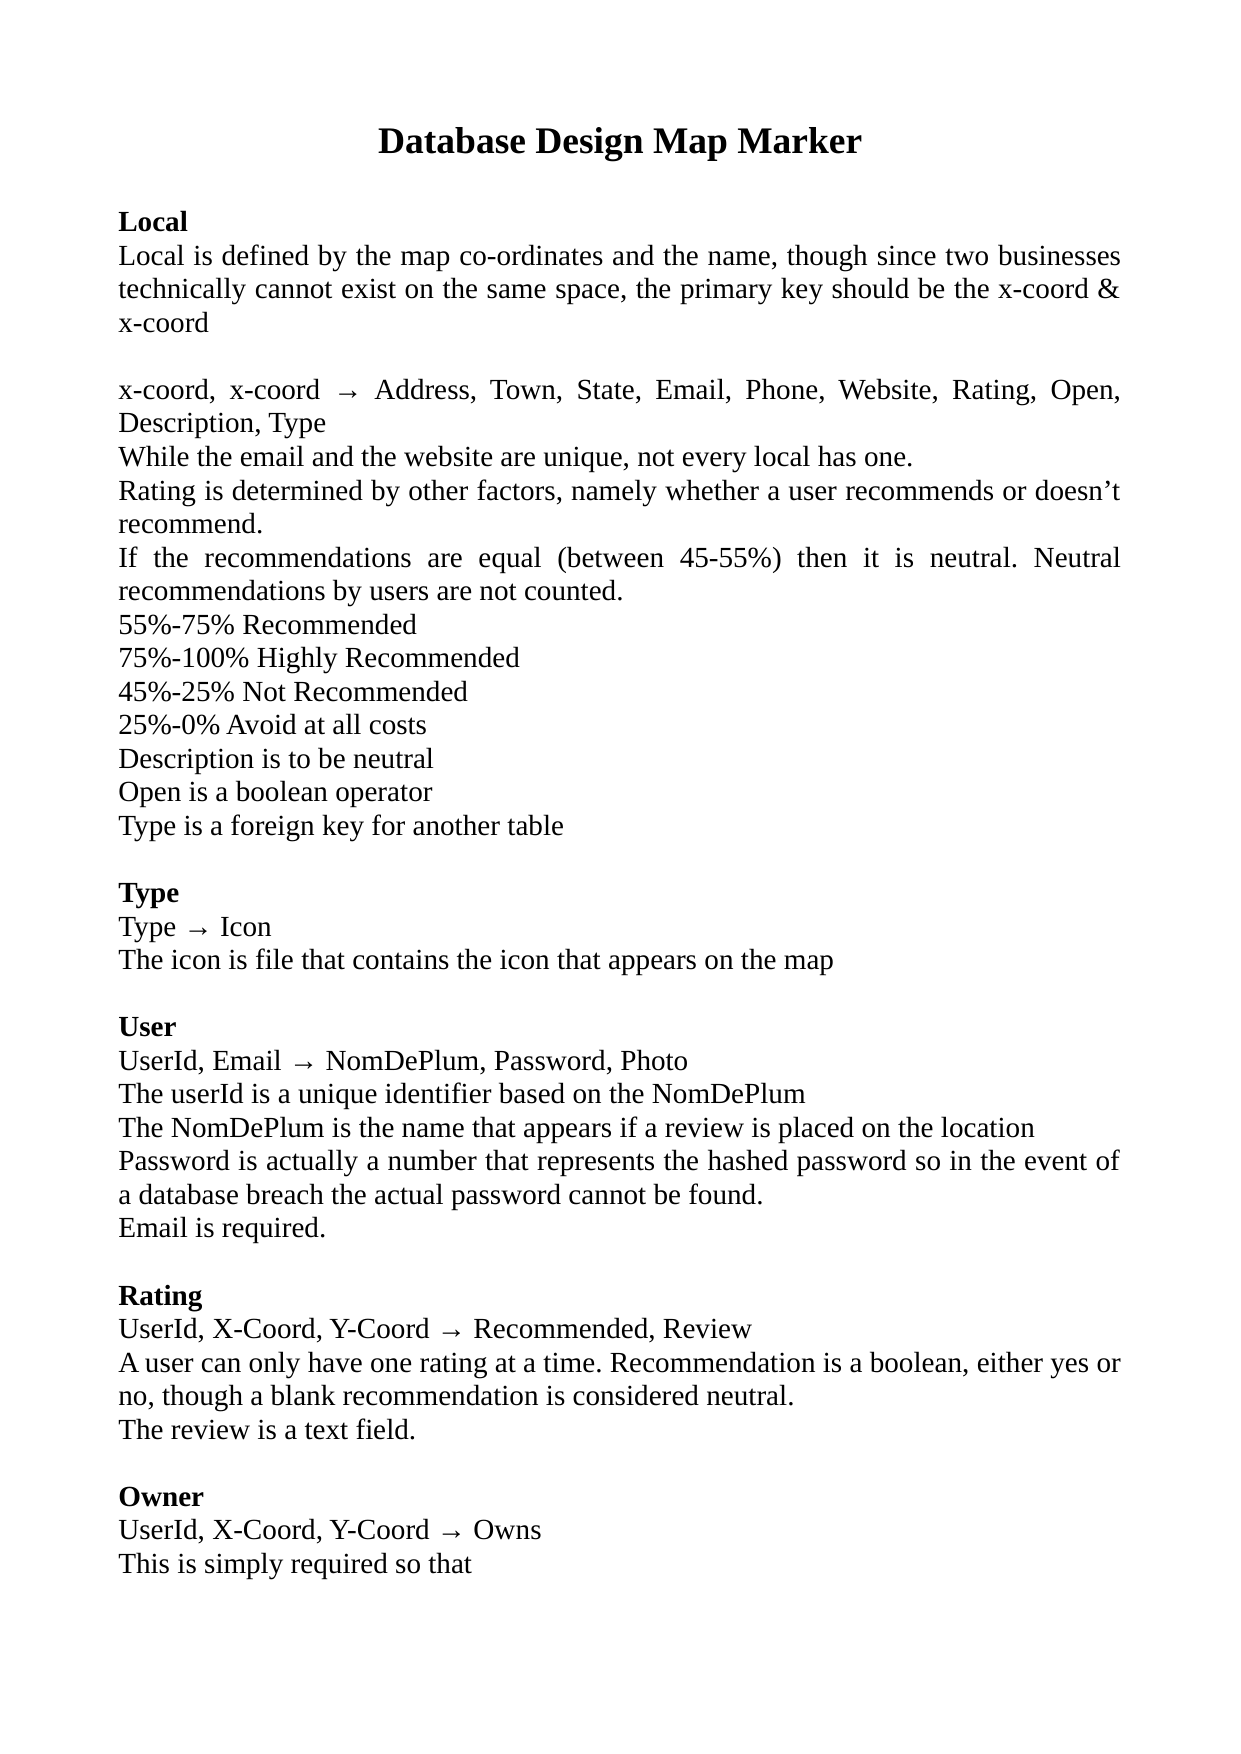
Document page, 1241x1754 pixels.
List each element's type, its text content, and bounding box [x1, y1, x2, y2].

text The NomDePlum is the name that appears if a review is placed on the location [118, 1110, 1122, 1143]
text Email is required. [118, 1211, 1122, 1244]
text The userId is a unique identifier based on the NomDePlum [118, 1076, 1122, 1110]
text Type [118, 875, 1122, 909]
text Rating [118, 1278, 1122, 1311]
text Local is defined by the map co-ordinates and the name, though since two businesses technically cannot exist on the same space, the primary key should be the x-coord & x-coord [118, 238, 1122, 338]
text Rating is determined by other factors, namely whether a user recommends or doesn’t recommend. [118, 473, 1122, 540]
text User [118, 1009, 1122, 1043]
text Open is a boolean operator [118, 774, 1122, 808]
text Description is to be neutral [118, 741, 1122, 774]
text Database Design Map Marker [118, 118, 1122, 161]
text Type is a foreign key for another table [118, 808, 1122, 842]
text If the recommendations are equal (between 45-55%) then it is neutral. Neutral recommendations by users are not counted. [118, 540, 1122, 607]
text UserId, X-Coord, Y-Coord → Recommended, Review [118, 1311, 1122, 1345]
text Local [118, 204, 1122, 238]
text This is simply required so that [118, 1546, 1122, 1579]
text While the email and the website are unique, not every local has one. [118, 439, 1122, 473]
text UserId, X-Coord, Y-Coord → Owns [118, 1512, 1122, 1546]
text Owner [118, 1479, 1122, 1512]
text 55%-75% Recommended [118, 607, 1122, 640]
text Type → Icon [118, 909, 1122, 942]
text Password is actually a number that represents the hashed password so in the event of a database breach the actual password cannot be found. [118, 1143, 1122, 1211]
text A user can only have one rating at a time. Recommendation is a boolean, either yes or no, though a blank recommendation is considered neutral. [118, 1345, 1122, 1412]
text 25%-0% Avoid at all costs [118, 707, 1122, 741]
text The review is a text field. [118, 1412, 1122, 1445]
text 45%-25% Not Recommended [118, 674, 1122, 707]
text UserId, Email → NomDePlum, Password, Photo [118, 1043, 1122, 1076]
text x-coord, x-coord → Address, Town, State, Email, Phone, Website, Rating, Open, Description, Type [118, 372, 1122, 439]
text 75%-100% Highly Recommended [118, 640, 1122, 674]
text The icon is file that contains the icon that appears on the map [118, 942, 1122, 976]
